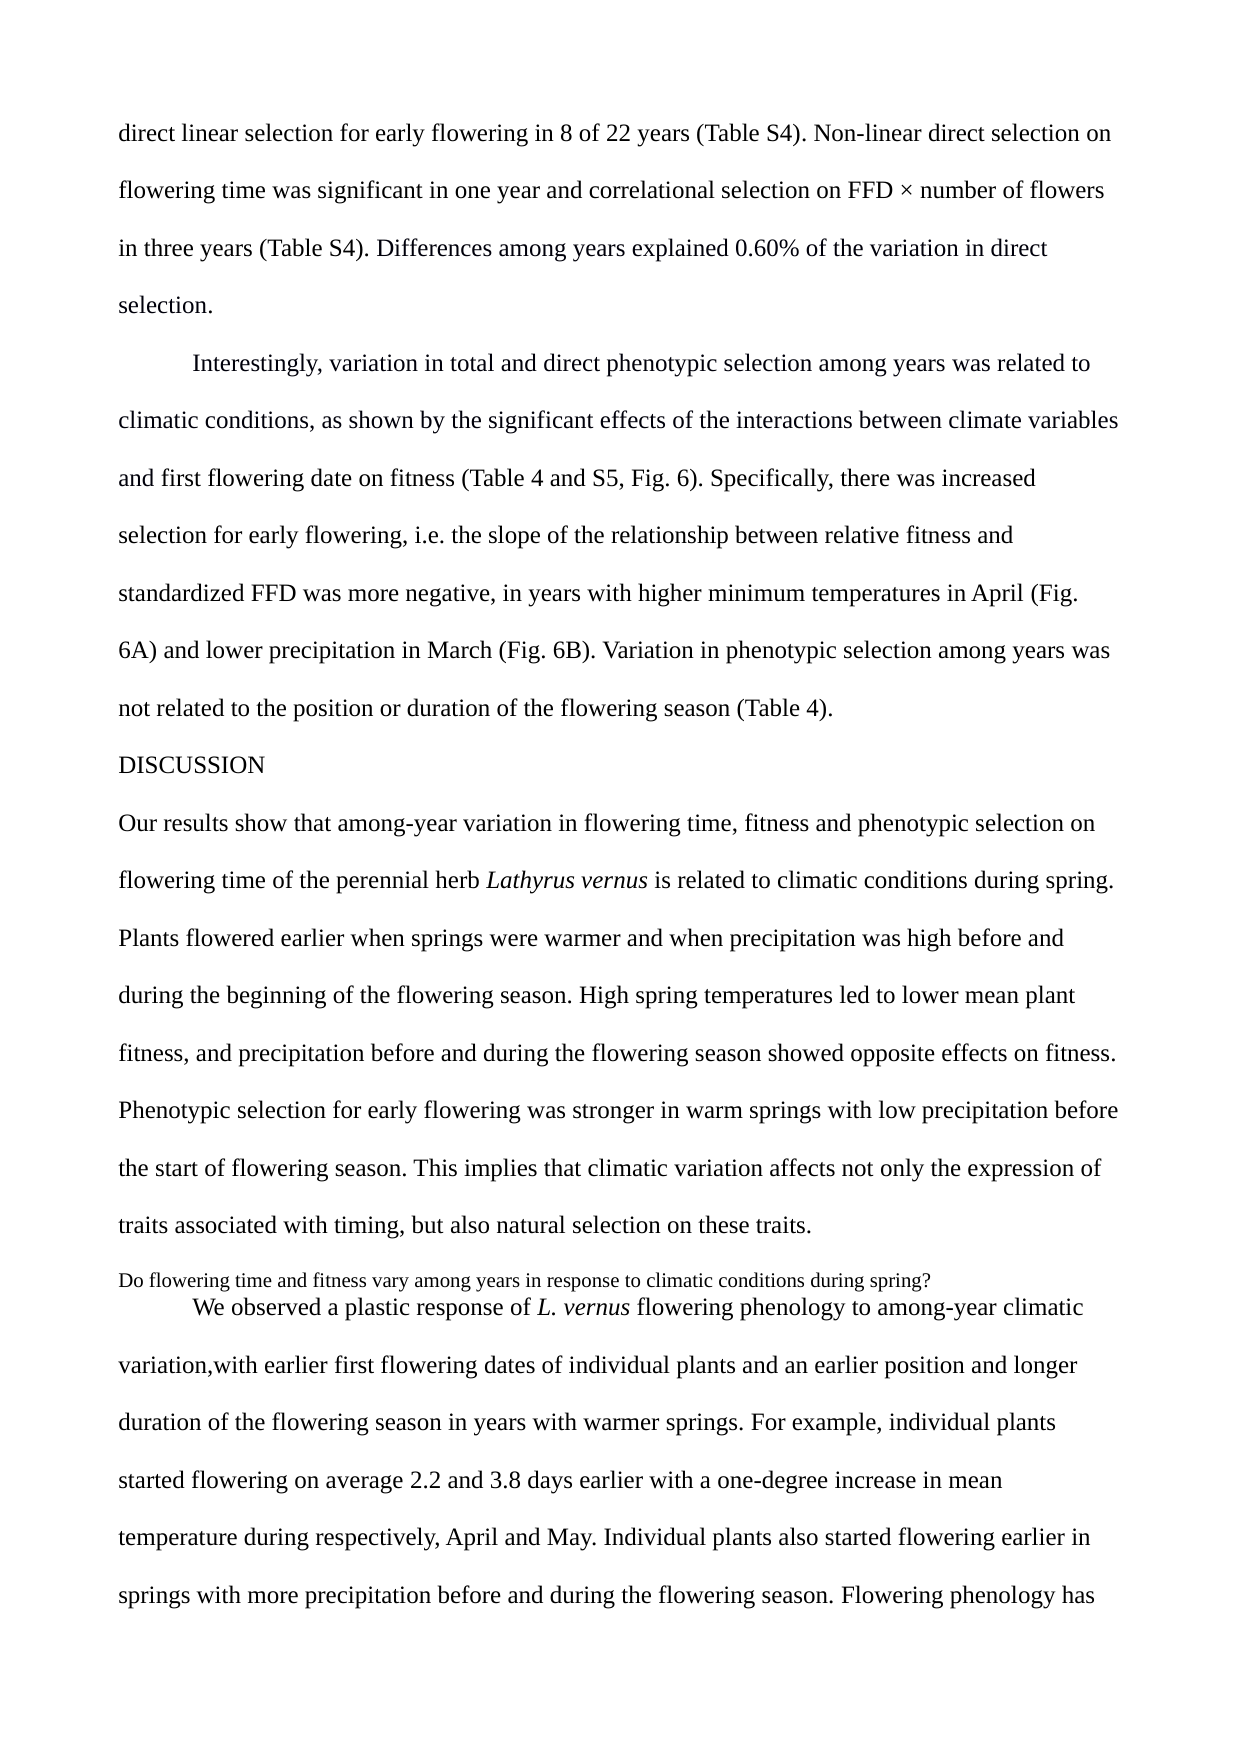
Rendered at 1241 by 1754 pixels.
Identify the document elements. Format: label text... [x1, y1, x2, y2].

text Interestingly, variation in total and direct phenotypic selection among years was related to climatic conditions, as shown by the significant effects of the interactions between climate variables and first flowering date on fitness (Table 4 and S5, Fig. 6). Specifically, there was increased selection for early flowering, i.e. the slope of the relationship between relative fitness and standardized FFD was more negative, in years with higher minimum temperatures in April (Fig. 6A) and lower precipitation in March (Fig. 6B). Variation in phenotypic selection among years was not related to the position or duration of the flowering season (Table 4). [118, 348, 1122, 722]
text direct linear selection for early flowering in 8 of 22 years (Table S4). Non-linear direct selection on flowering time was significant in one year and correlational selection on FFD × number of flowers in three years (Table S4). Differences among years explained 0.60% of the variation in direct selection. [118, 118, 1122, 319]
text DISCUSSION [118, 751, 1122, 779]
text We observed a plastic response of L. vernus flowering phenology to among-year climatic variation,with earlier first flowering dates of individual plants and an earlier position and longer duration of the flowering season in years with warmer springs. For example, individual plants started flowering on average 2.2 and 3.8 days earlier with a one-degree increase in mean temperature during respectively, April and May. Individual plants also started flowering earlier in springs with more precipitation before and during the flowering season. Flowering phenology has [118, 1292, 1122, 1608]
text Do flowering time and fitness vary among years in response to climatic conditions during spring? [118, 1268, 1122, 1292]
text Our results show that among-year variation in flowering time, fitness and phenotypic selection on flowering time of the perennial herb Lathyrus vernus is related to climatic conditions during spring. Plants flowered earlier when springs were warmer and when precipitation was high before and during the beginning of the flowering season. High spring temperatures led to lower mean plant fitness, and precipitation before and during the flowering season showed opposite effects on fitness. Phenotypic selection for early flowering was stronger in warm springs with low precipitation before the start of flowering season. This implies that climatic variation affects not only the expression of traits associated with timing, but also natural selection on these traits. [118, 808, 1122, 1239]
